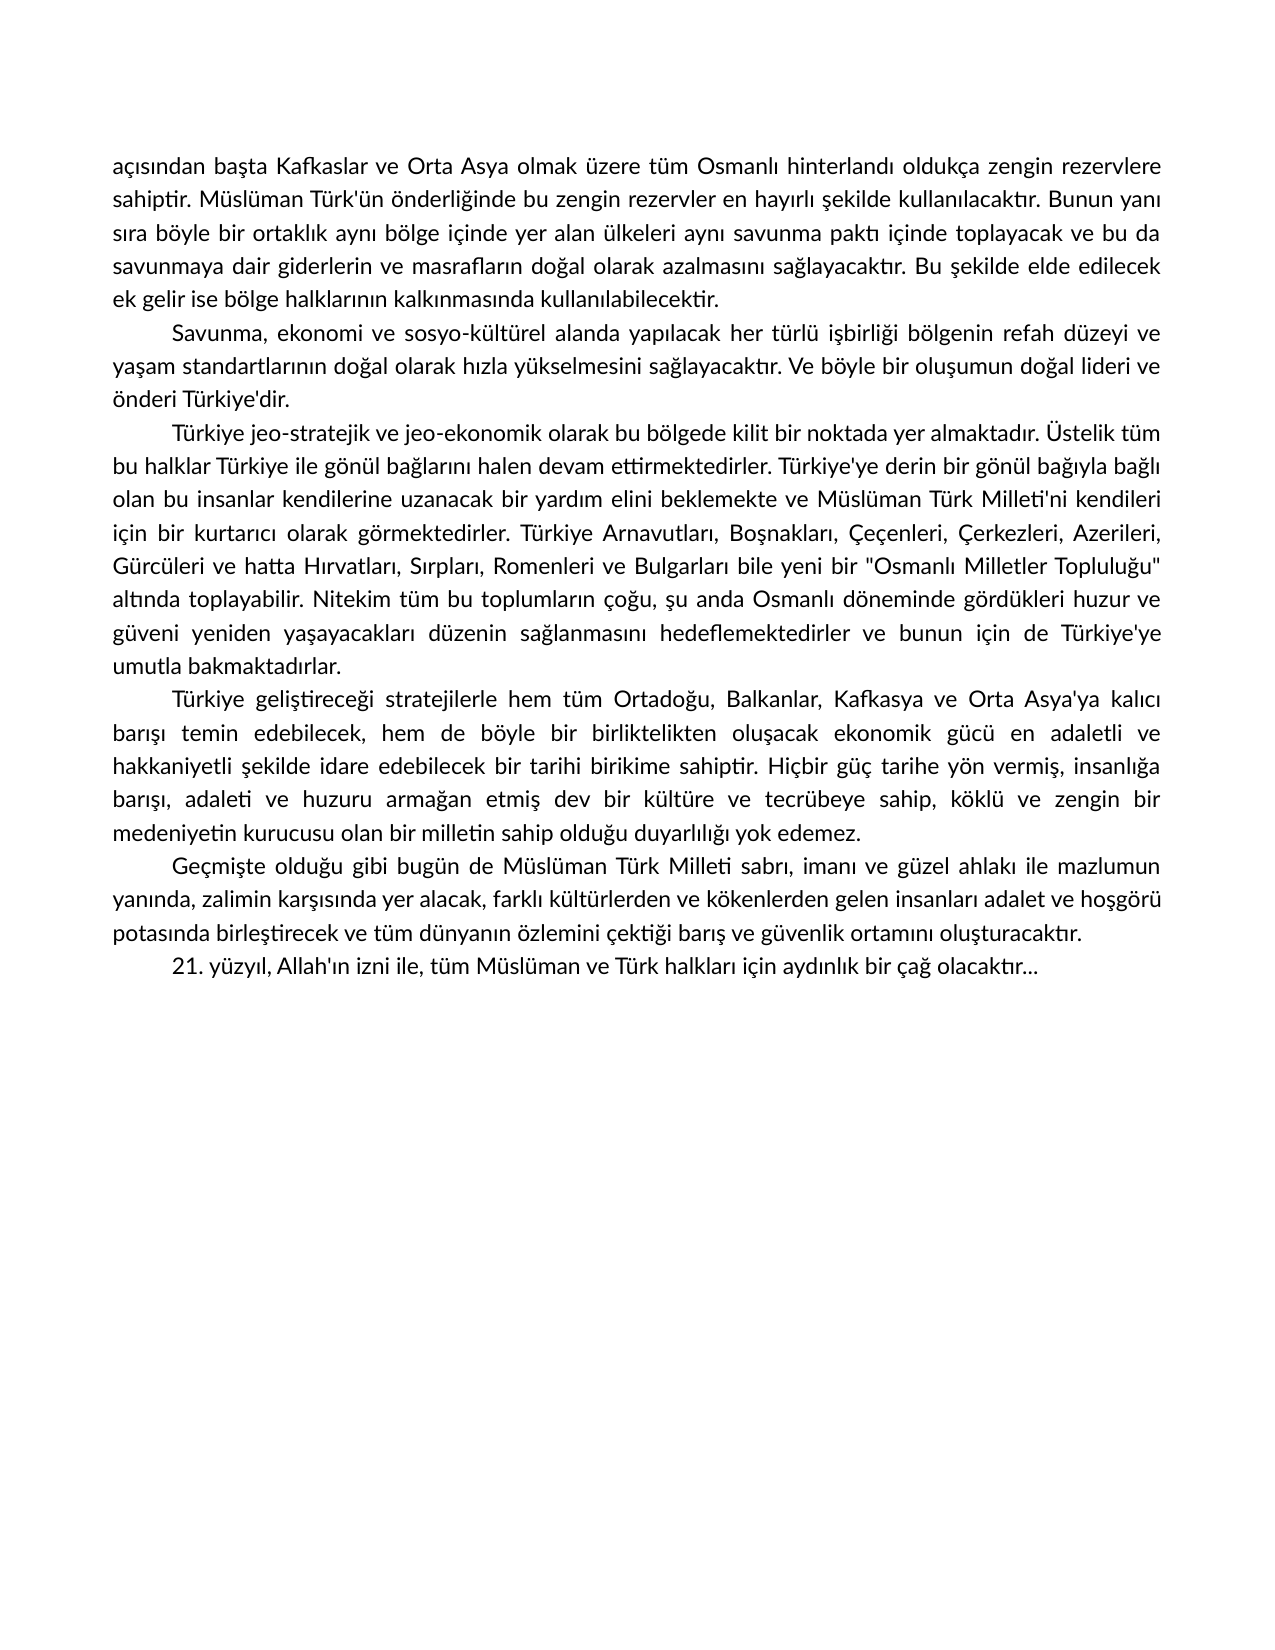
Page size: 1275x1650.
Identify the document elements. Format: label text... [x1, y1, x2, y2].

text açısından başta Kafkaslar ve Orta Asya olmak üzere tüm Osmanlı hinterlandı oldukça zengin rezervlere sahiptir. Müslüman Türk'ün önderliğinde bu zengin rezervler en hayırlı şekilde kullanılacaktır. Bunun yanı sıra böyle bir ortaklık aynı bölge içinde yer alan ülkeleri aynı savunma paktı içinde toplayacak ve bu da savunmaya dair giderlerin ve masrafların doğal olarak azalmasını sağlayacaktır. Bu şekilde elde edilecek ek gelir ise bölge halklarının kalkınmasında kullanılabilecektir. [112, 148, 1162, 314]
text Türkiye jeo-stratejik ve jeo-ekonomik olarak bu bölgede kilit bir noktada yer almaktadır. Üstelik tüm bu halklar Türkiye ile gönül bağlarını halen devam ettirmektedirler. Türkiye'ye derin bir gönül bağıyla bağlı olan bu insanlar kendilerine uzanacak bir yardım elini beklemekte ve Müslüman Türk Milleti'ni kendileri için bir kurtarıcı olarak görmektedirler. Türkiye Arnavutları, Boşnakları, Çeçenleri, Çerkezleri, Azerileri, Gürcüleri ve hatta Hırvatları, Sırpları, Romenleri ve Bulgarları bile yeni bir "Osmanlı Milletler Topluluğu" altında toplayabilir. Nitekim tüm bu toplumların çoğu, şu anda Osmanlı döneminde gördükleri huzur ve güveni yeniden yaşayacakları düzenin sağlanmasını hedeflemektedirler ve bunun için de Türkiye'ye umutla bakmaktadırlar. [112, 414, 1162, 681]
text Savunma, ekonomi ve sosyo-kültürel alanda yapılacak her türlü işbirliği bölgenin refah düzeyi ve yaşam standartlarının doğal olarak hızla yükselmesini sağlayacaktır. Ve böyle bir oluşumun doğal lideri ve önderi Türkiye'dir. [112, 314, 1162, 414]
text 21. yüzyıl, Allah'ın izni ile, tüm Müslüman ve Türk halkları için aydınlık bir çağ olacaktır... [112, 948, 1162, 981]
text Geçmişte olduğu gibi bugün de Müslüman Türk Milleti sabrı, imanı ve güzel ahlakı ile mazlumun yanında, zalimin karşısında yer alacak, farklı kültürlerden ve kökenlerden gelen insanları adalet ve hoşgörü potasında birleştirecek ve tüm dünyanın özlemini çektiği barış ve güvenlik ortamını oluşturacaktır. [112, 848, 1162, 948]
text Türkiye geliştireceği stratejilerle hem tüm Ortadoğu, Balkanlar, Kafkasya ve Orta Asya'ya kalıcı barışı temin edebilecek, hem de böyle bir birliktelikten oluşacak ekonomik gücü en adaletli ve hakkaniyetli şekilde idare edebilecek bir tarihi birikime sahiptir. Hiçbir güç tarihe yön vermiş, insanlığa barışı, adaleti ve huzuru armağan etmiş dev bir kültüre ve tecrübeye sahip, köklü ve zengin bir medeniyetin kurucusu olan bir milletin sahip olduğu duyarlılığı yok edemez. [112, 681, 1162, 848]
